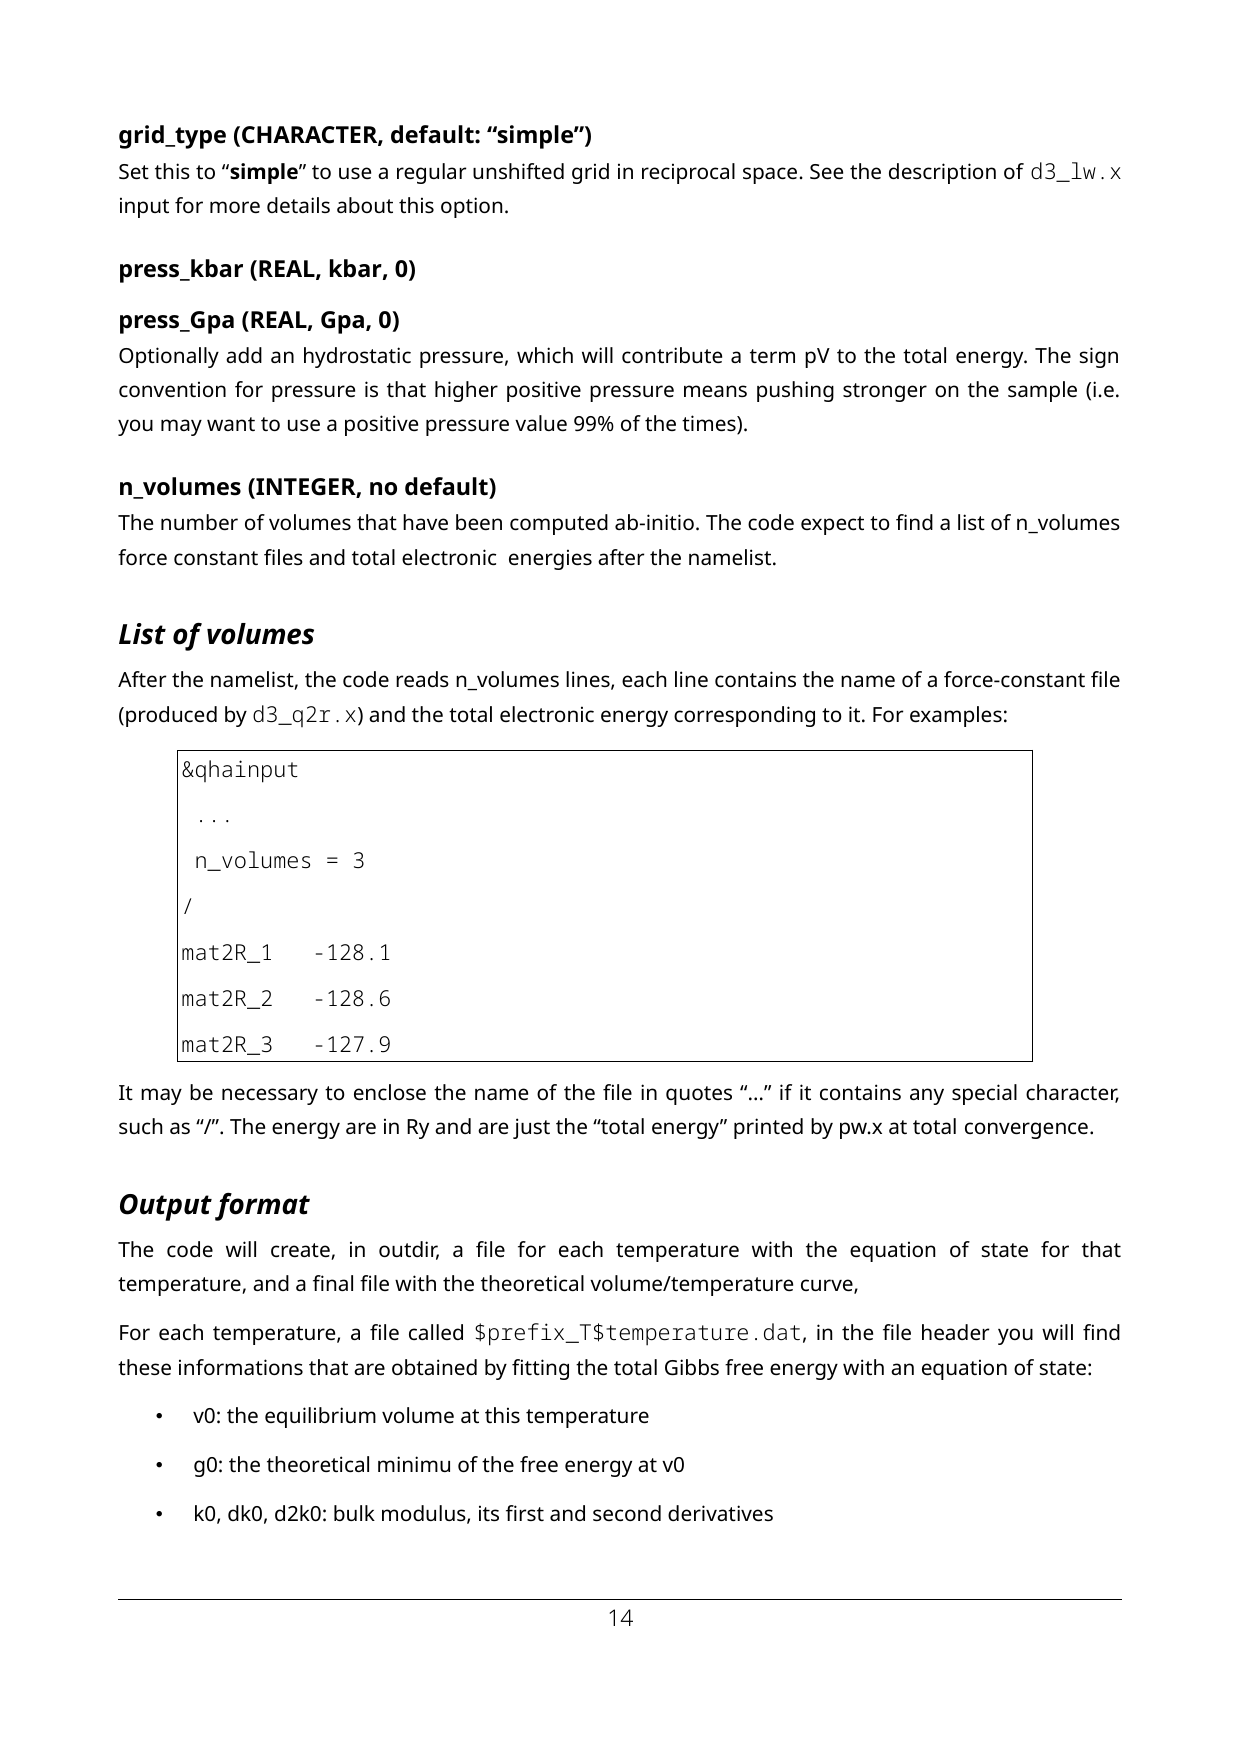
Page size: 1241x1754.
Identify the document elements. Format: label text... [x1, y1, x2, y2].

text Optionally add an hydrostatic pressure, which will contribute a term pV to the total energy. The sign convention for pressure is that higher positive pressure means pushing stronger on the sample (i.e. you may want to use a positive pressure value 99% of the times). [118, 341, 1122, 438]
subtitle grid_type (CHARACTER, default: “simple”) [118, 118, 1122, 150]
subtitle press_Gpa (REAL, Gpa, 0) [118, 303, 1122, 335]
text For each temperature, a file called $prefix_T$temperature.dat, in the file header you will find these informations that are obtained by fitting the total Gibbs free energy with an equation of state: [118, 1317, 1122, 1381]
text mat2R_1 -128.1 [178, 933, 1032, 967]
text / [178, 887, 1032, 921]
subtitle List of volumes [118, 615, 1122, 653]
subtitle Output format [118, 1185, 1122, 1223]
text mat2R_2 -128.6 [178, 979, 1032, 1012]
text ... [178, 795, 1032, 829]
text The number of volumes that have been computed ab-initio. The code expect to find a list of n_volumes force constant files and total electronic energies after the namelist. [118, 508, 1122, 571]
text mat2R_3 -127.9 [178, 1024, 1032, 1061]
text The code will create, in outdir, a file for each temperature with the equation of state for that temperature, and a final file with the theoretical volume/temperature curve, [118, 1235, 1122, 1297]
text &qhainput [178, 751, 1032, 783]
text It may be necessary to enclose the name of the file in quotes “…” if it contains any special character, such as “/”. The energy are in Ry and are just the “total energy” printed by pw.x at total convergence. [118, 1078, 1122, 1141]
text Set this to “simple” to use a regular unshifted grid in reciprocal space. See the description of d3_lw.x input for more details about this option. [118, 156, 1122, 220]
text After the namelist, the code reads n_volumes lines, each line contains the name of a force-constant file (produced by d3_q2r.x) and the total electronic energy corresponding to it. For examples: [118, 665, 1122, 729]
list g0: the theoretical minimu of the free energy at v0 [156, 1450, 1122, 1478]
text n_volumes = 3 [178, 841, 1032, 875]
subtitle n_volumes (INTEGER, no default) [118, 471, 1122, 502]
list k0, dk0, d2k0: bulk modulus, its first and second derivatives [156, 1499, 1122, 1527]
list v0: the equilibrium volume at this temperature [156, 1401, 1122, 1430]
subtitle press_kbar (REAL, kbar, 0) [118, 253, 1122, 284]
